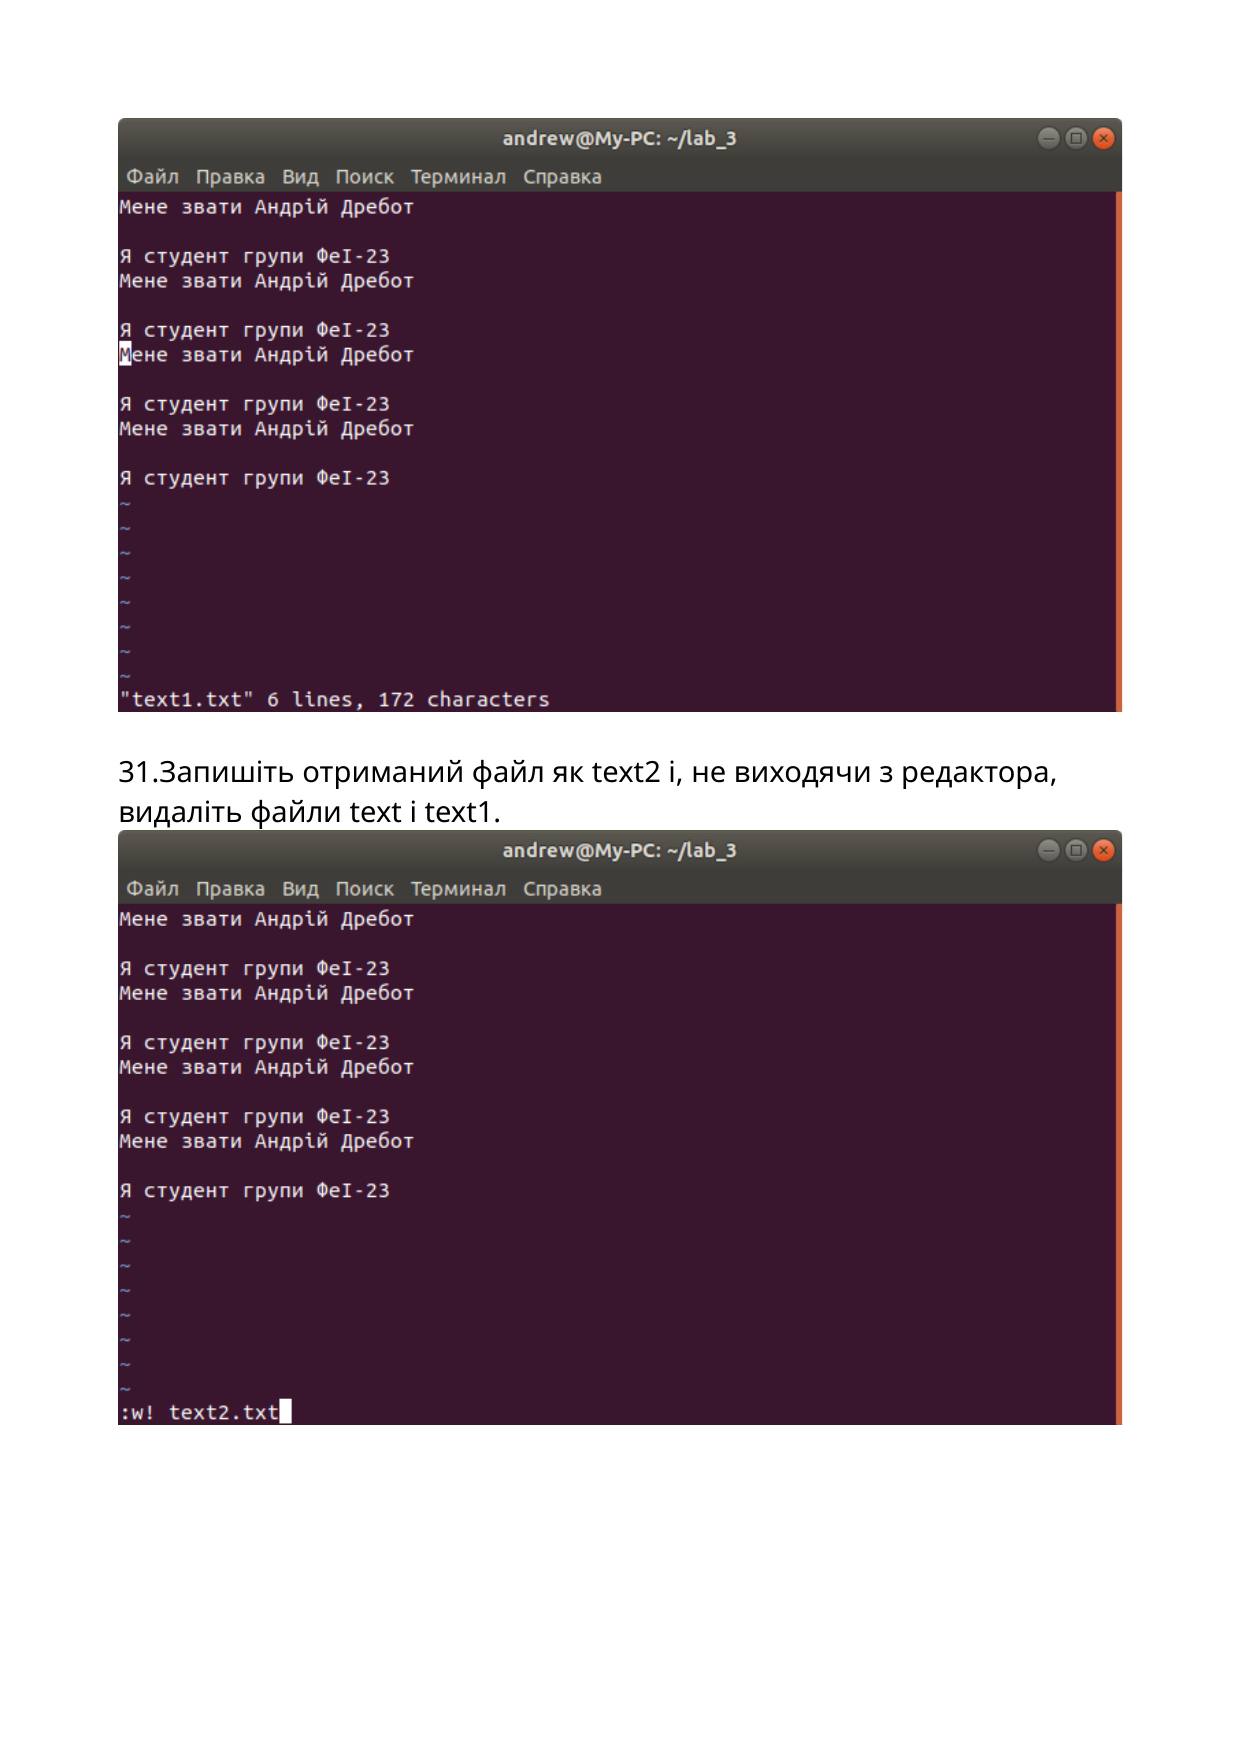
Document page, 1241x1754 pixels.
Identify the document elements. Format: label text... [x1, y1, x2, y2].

picture [118, 118, 1123, 712]
text 31.Запишіть отриманий файл як text2 і, не виходячи з редактора, видаліть файли text і text1. [118, 751, 1122, 830]
picture [118, 830, 1123, 1425]
